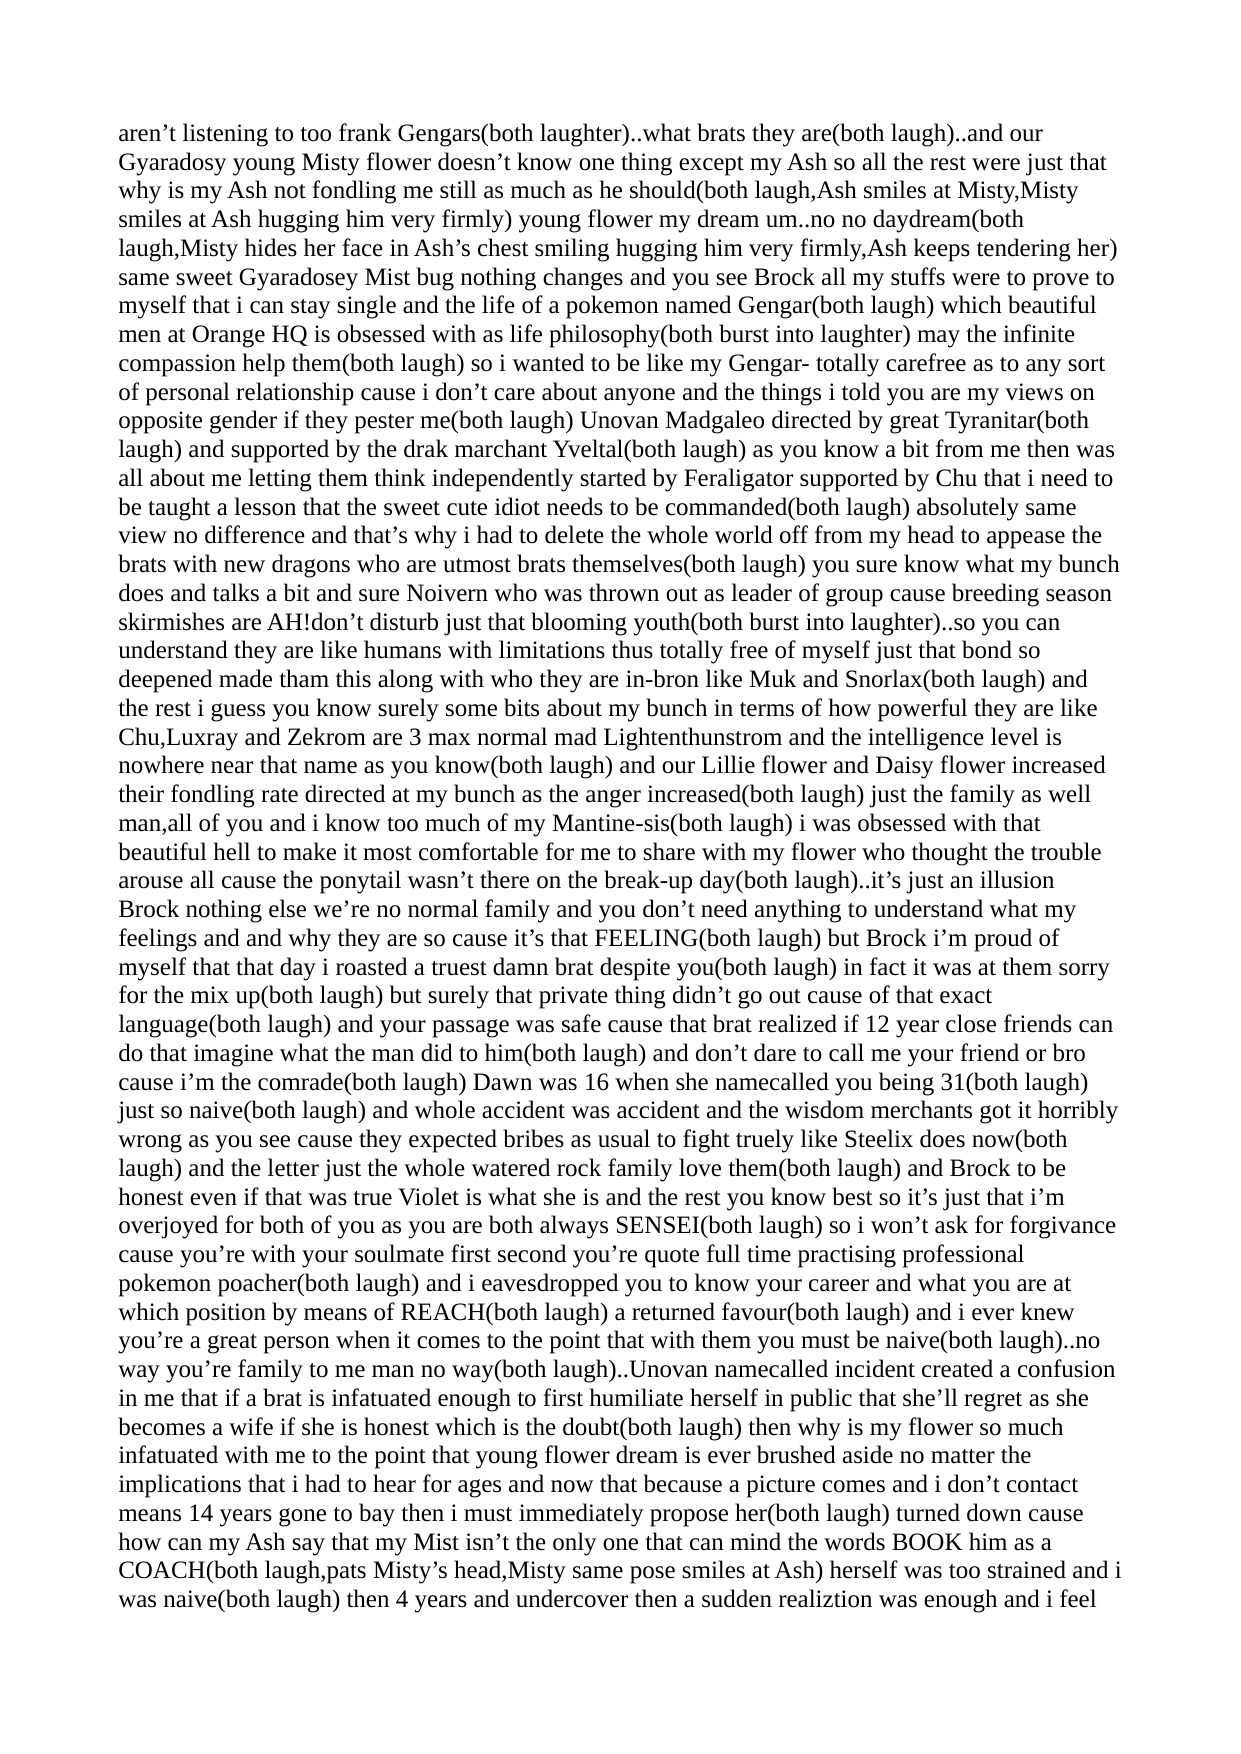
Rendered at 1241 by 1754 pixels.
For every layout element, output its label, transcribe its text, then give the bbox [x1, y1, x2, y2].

text aren’t listening to too frank Gengars(both laughter)..what brats they are(both laugh)..and our Gyaradosy young Misty flower doesn’t know one thing except my Ash so all the rest were just that why is my Ash not fondling me still as much as he should(both laugh,Ash smiles at Misty,Misty smiles at Ash hugging him very firmly) young flower my dream um..no no daydream(both laugh,Misty hides her face in Ash’s chest smiling hugging him very firmly,Ash keeps tendering her) same sweet Gyaradosey Mist bug nothing changes and you see Brock all my stuffs were to prove to myself that i can stay single and the life of a pokemon named Gengar(both laugh) which beautiful men at Orange HQ is obsessed with as life philosophy(both burst into laughter) may the infinite compassion help them(both laugh) so i wanted to be like my Gengar- totally carefree as to any sort of personal relationship cause i don’t care about anyone and the things i told you are my views on opposite gender if they pester me(both laugh) Unovan Madgaleo directed by great Tyranitar(both laugh) and supported by the drak marchant Yveltal(both laugh) as you know a bit from me then was all about me letting them think independently started by Feraligator supported by Chu that i need to be taught a lesson that the sweet cute idiot needs to be commanded(both laugh) absolutely same view no difference and that’s why i had to delete the whole world off from my head to appease the brats with new dragons who are utmost brats themselves(both laugh) you sure know what my bunch does and talks a bit and sure Noivern who was thrown out as leader of group cause breeding season skirmishes are AH!don’t disturb just that blooming youth(both burst into laughter)..so you can understand they are like humans with limitations thus totally free of myself just that bond so deepened made tham this along with who they are in-bron like Muk and Snorlax(both laugh) and the rest i guess you know surely some bits about my bunch in terms of how powerful they are like Chu,Luxray and Zekrom are 3 max normal mad Lightenthunstrom and the intelligence level is nowhere near that name as you know(both laugh) and our Lillie flower and Daisy flower increased their fondling rate directed at my bunch as the anger increased(both laugh) just the family as well man,all of you and i know too much of my Mantine-sis(both laugh) i was obsessed with that beautiful hell to make it most comfortable for me to share with my flower who thought the trouble arouse all cause the ponytail wasn’t there on the break-up day(both laugh)..it’s just an illusion Brock nothing else we’re no normal family and you don’t need anything to understand what my feelings and and why they are so cause it’s that FEELING(both laugh) but Brock i’m proud of myself that that day i roasted a truest damn brat despite you(both laugh) in fact it was at them sorry for the mix up(both laugh) but surely that private thing didn’t go out cause of that exact language(both laugh) and your passage was safe cause that brat realized if 12 year close friends can do that imagine what the man did to him(both laugh) and don’t dare to call me your friend or bro cause i’m the comrade(both laugh) Dawn was 16 when she namecalled you being 31(both laugh) just so naive(both laugh) and whole accident was accident and the wisdom merchants got it horribly wrong as you see cause they expected bribes as usual to fight truely like Steelix does now(both laugh) and the letter just the whole watered rock family love them(both laugh) and Brock to be honest even if that was true Violet is what she is and the rest you know best so it’s just that i’m overjoyed for both of you as you are both always SENSEI(both laugh) so i won’t ask for forgivance cause you’re with your soulmate first second you’re quote full time practising professional pokemon poacher(both laugh) and i eavesdropped you to know your career and what you are at which position by means of REACH(both laugh) a returned favour(both laugh) and i ever knew you’re a great person when it comes to the point that with them you must be naive(both laugh)..no way you’re family to me man no way(both laugh)..Unovan namecalled incident created a confusion in me that if a brat is infatuated enough to first humiliate herself in public that she’ll regret as she becomes a wife if she is honest which is the doubt(both laugh) then why is my flower so much infatuated with me to the point that young flower dream is ever brushed aside no matter the implications that i had to hear for ages and now that because a picture comes and i don’t contact means 14 years gone to bay then i must immediately propose her(both laugh) turned down cause how can my Ash say that my Mist isn’t the only one that can mind the words BOOK him as a COACH(both laugh,pats Misty’s head,Misty same pose smiles at Ash) herself was too strained and i was naive(both laugh) then 4 years and undercover then a sudden realiztion was enough and i feel [118, 118, 1122, 1613]
